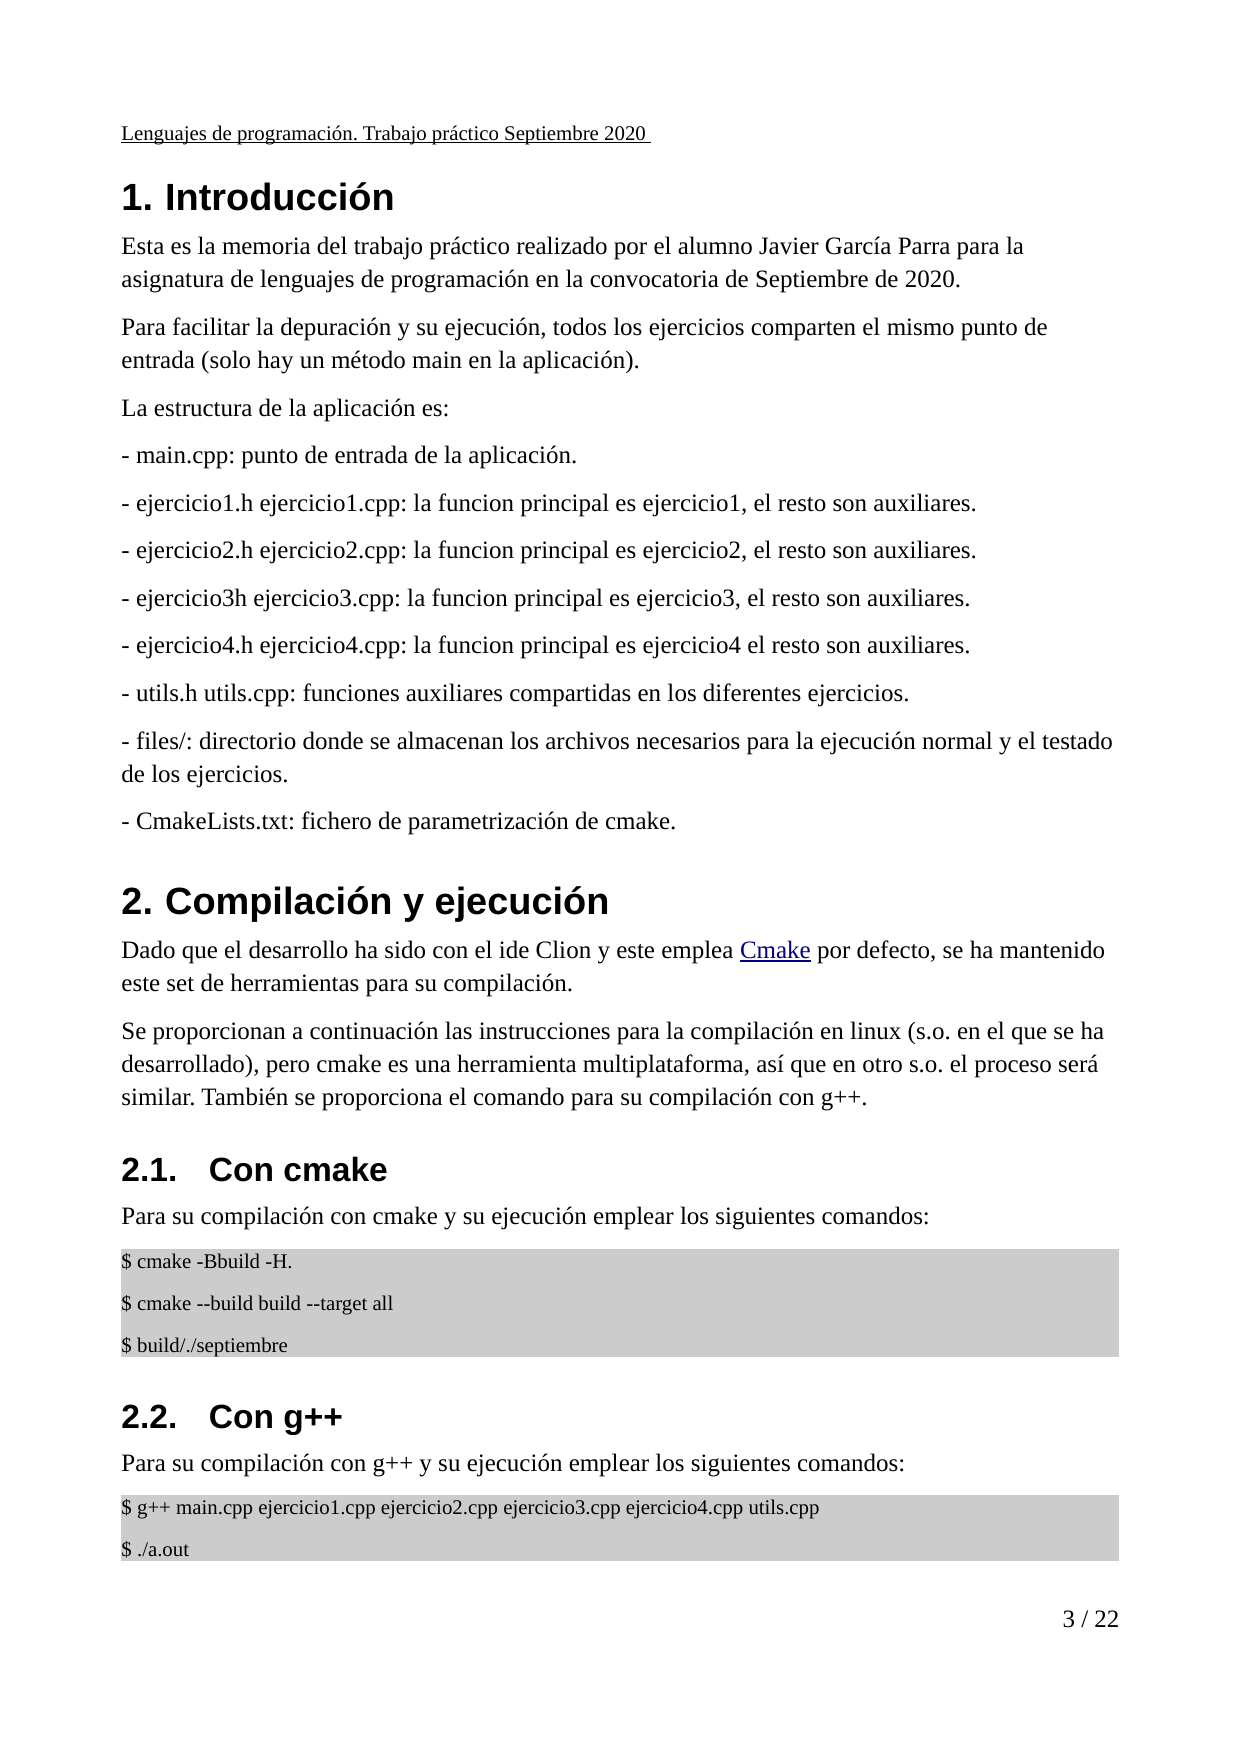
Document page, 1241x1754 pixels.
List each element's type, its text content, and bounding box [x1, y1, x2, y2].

text Dado que el desarrollo ha sido con el ide Clion y este emplea Cmake por defecto, se ha mantenido este set de herramientas para su compilación. [121, 935, 1119, 997]
text Para su compilación con cmake y su ejecución emplear los siguientes comandos: [121, 1201, 1119, 1230]
text $ cmake -Bbuild -H. [121, 1249, 1119, 1273]
text - files/: directorio donde se almacenan los archivos necesarios para la ejecución normal y el testado de los ejercicios. [121, 726, 1119, 788]
text $ ./a.out [121, 1537, 1119, 1561]
text - ejercicio4.h ejercicio4.cpp: la funcion principal es ejercicio4 el resto son auxiliares. [121, 631, 1119, 659]
subtitle Con cmake [121, 1150, 1119, 1189]
text $ cmake --build build --target all [121, 1291, 1119, 1315]
text La estructura de la aplicación es: [121, 393, 1119, 421]
subtitle Con g++ [121, 1396, 1119, 1435]
subtitle Introducción [121, 175, 1119, 219]
text Esta es la memoria del trabajo práctico realizado por el alumno Javier García Parra para la asignatura de lenguajes de programación en la convocatoria de Septiembre de 2020. [121, 231, 1119, 293]
text Para facilitar la depuración y su ejecución, todos los ejercicios comparten el mismo punto de entrada (solo hay un método main en la aplicación). [121, 312, 1119, 374]
text - main.cpp: punto de entrada de la aplicación. [121, 440, 1119, 469]
text - ejercicio2.h ejercicio2.cpp: la funcion principal es ejercicio2, el resto son auxiliares. [121, 535, 1119, 564]
subtitle Compilación y ejecución [121, 879, 1119, 923]
text Se proporcionan a continuación las instrucciones para la compilación en linux (s.o. en el que se ha desarrollado), pero cmake es una herramienta multiplataforma, así que en otro s.o. el proceso será similar. También se proporciona el comando para su compilación con g++. [121, 1016, 1119, 1111]
text - utils.h utils.cpp: funciones auxiliares compartidas en los diferentes ejercicios. [121, 678, 1119, 707]
text $ g++ main.cpp ejercicio1.cpp ejercicio2.cpp ejercicio3.cpp ejercicio4.cpp utils.cpp [121, 1495, 1119, 1519]
text - ejercicio1.h ejercicio1.cpp: la funcion principal es ejercicio1, el resto son auxiliares. [121, 488, 1119, 517]
text - ejercicio3h ejercicio3.cpp: la funcion principal es ejercicio3, el resto son auxiliares. [121, 583, 1119, 612]
text - CmakeLists.txt: fichero de parametrización de cmake. [121, 806, 1119, 835]
text $ build/./septiembre [121, 1333, 1119, 1357]
text Para su compilación con g++ y su ejecución emplear los siguientes comandos: [121, 1448, 1119, 1476]
